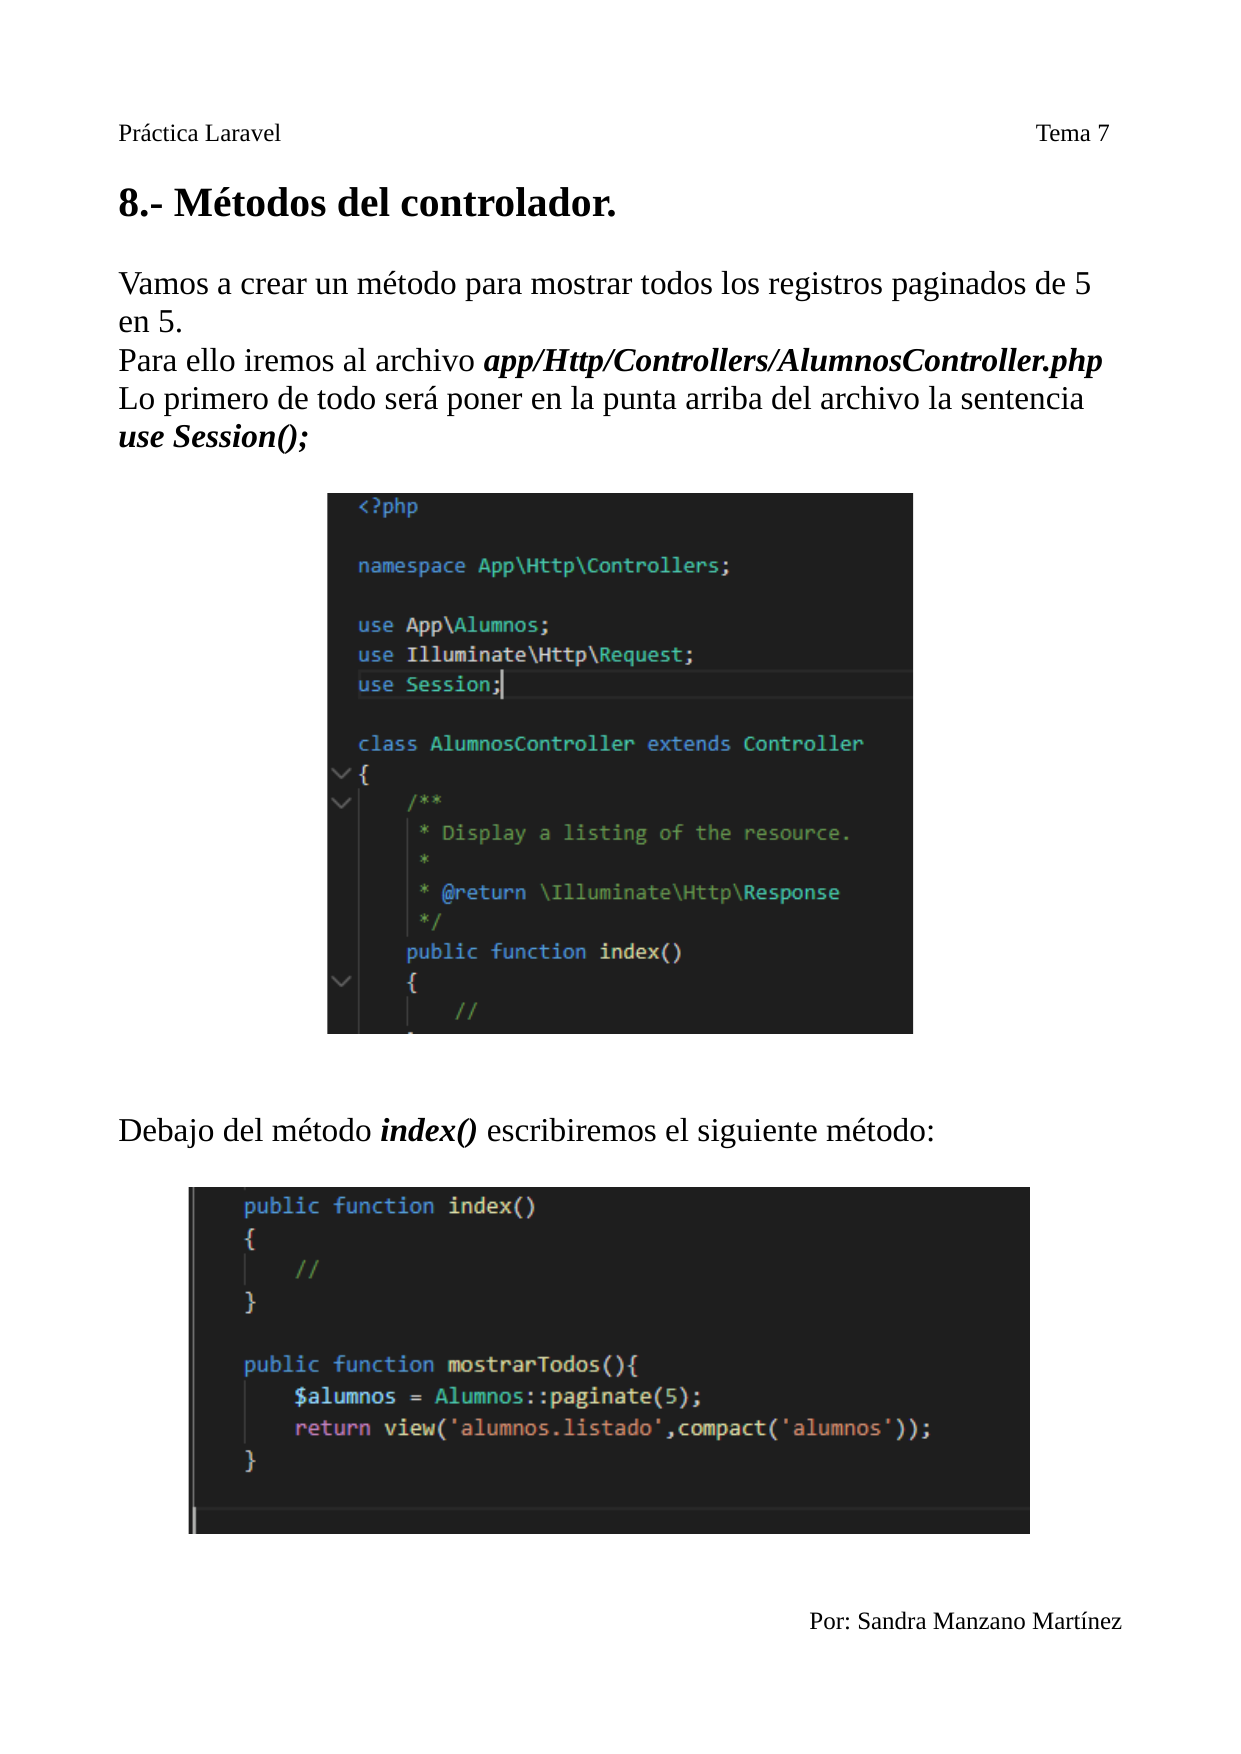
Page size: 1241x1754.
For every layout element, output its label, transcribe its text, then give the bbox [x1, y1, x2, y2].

text Vamos a crear un método para mostrar todos los registros paginados de 5 en 5. [118, 263, 1122, 340]
text Debajo del método index() escribiremos el siguiente método: [118, 1111, 1122, 1149]
picture [327, 493, 914, 1034]
text Para ello iremos al archivo app/Http/Controllers/AlumnosController.php [118, 340, 1122, 378]
text 8.- Métodos del controlador. [118, 177, 1122, 225]
text Lo primero de todo será poner en la punta arriba del archivo la sentencia use Session(); [118, 378, 1122, 455]
picture [188, 1187, 1030, 1534]
